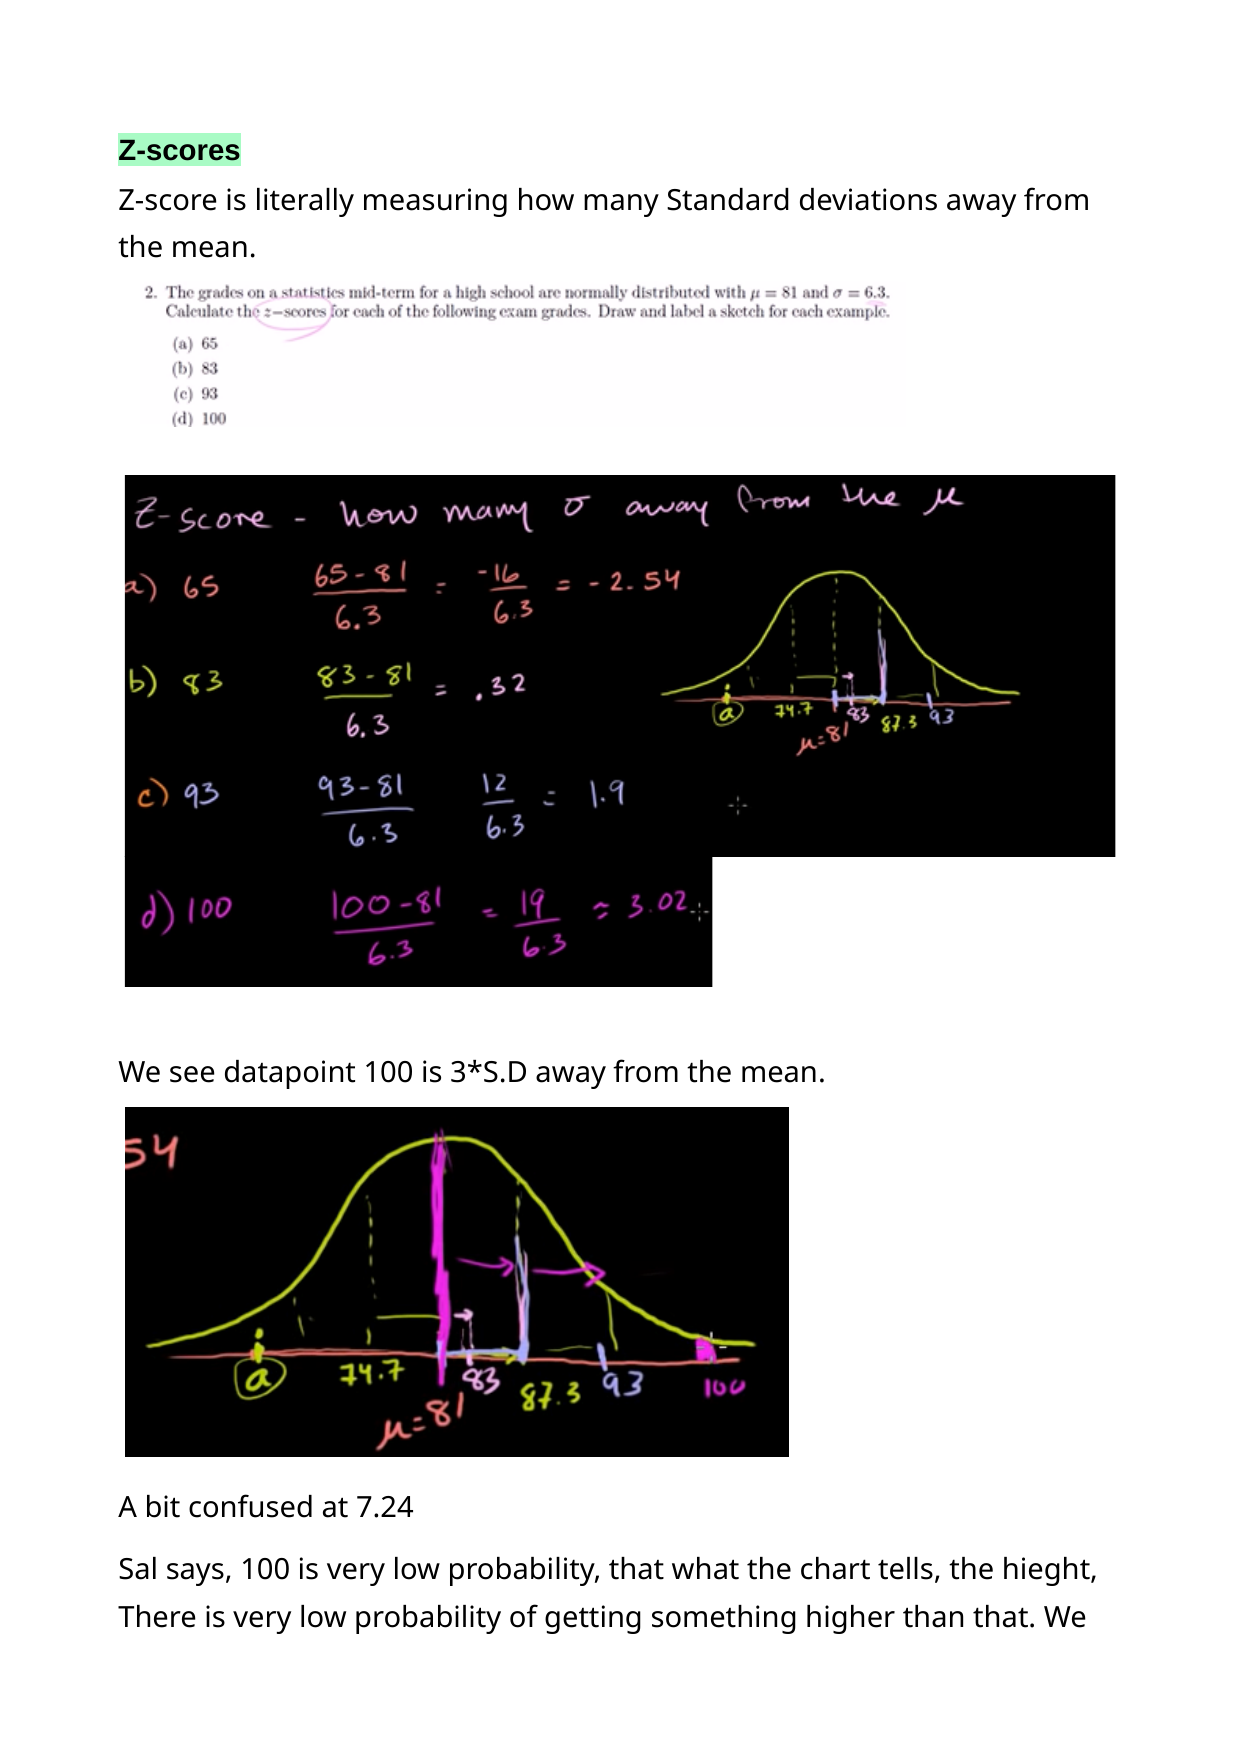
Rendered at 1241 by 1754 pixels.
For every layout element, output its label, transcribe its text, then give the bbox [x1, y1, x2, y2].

picture [125, 1107, 789, 1457]
text We see datapoint 100 is 3*S.D away from the mean. [118, 1051, 1122, 1091]
text A bit confused at 7.24 [118, 1486, 1122, 1526]
picture [140, 281, 907, 427]
text Sal says, 100 is very low probability, that what the chart tells, the hieght, There is very low probability of getting something higher than that. We [118, 1548, 1122, 1636]
subtitle Z-scores [241, 133, 1122, 166]
text Z-score is literally measuring how many Standard deviations away from the mean. [118, 179, 1122, 266]
picture [124, 475, 1116, 987]
